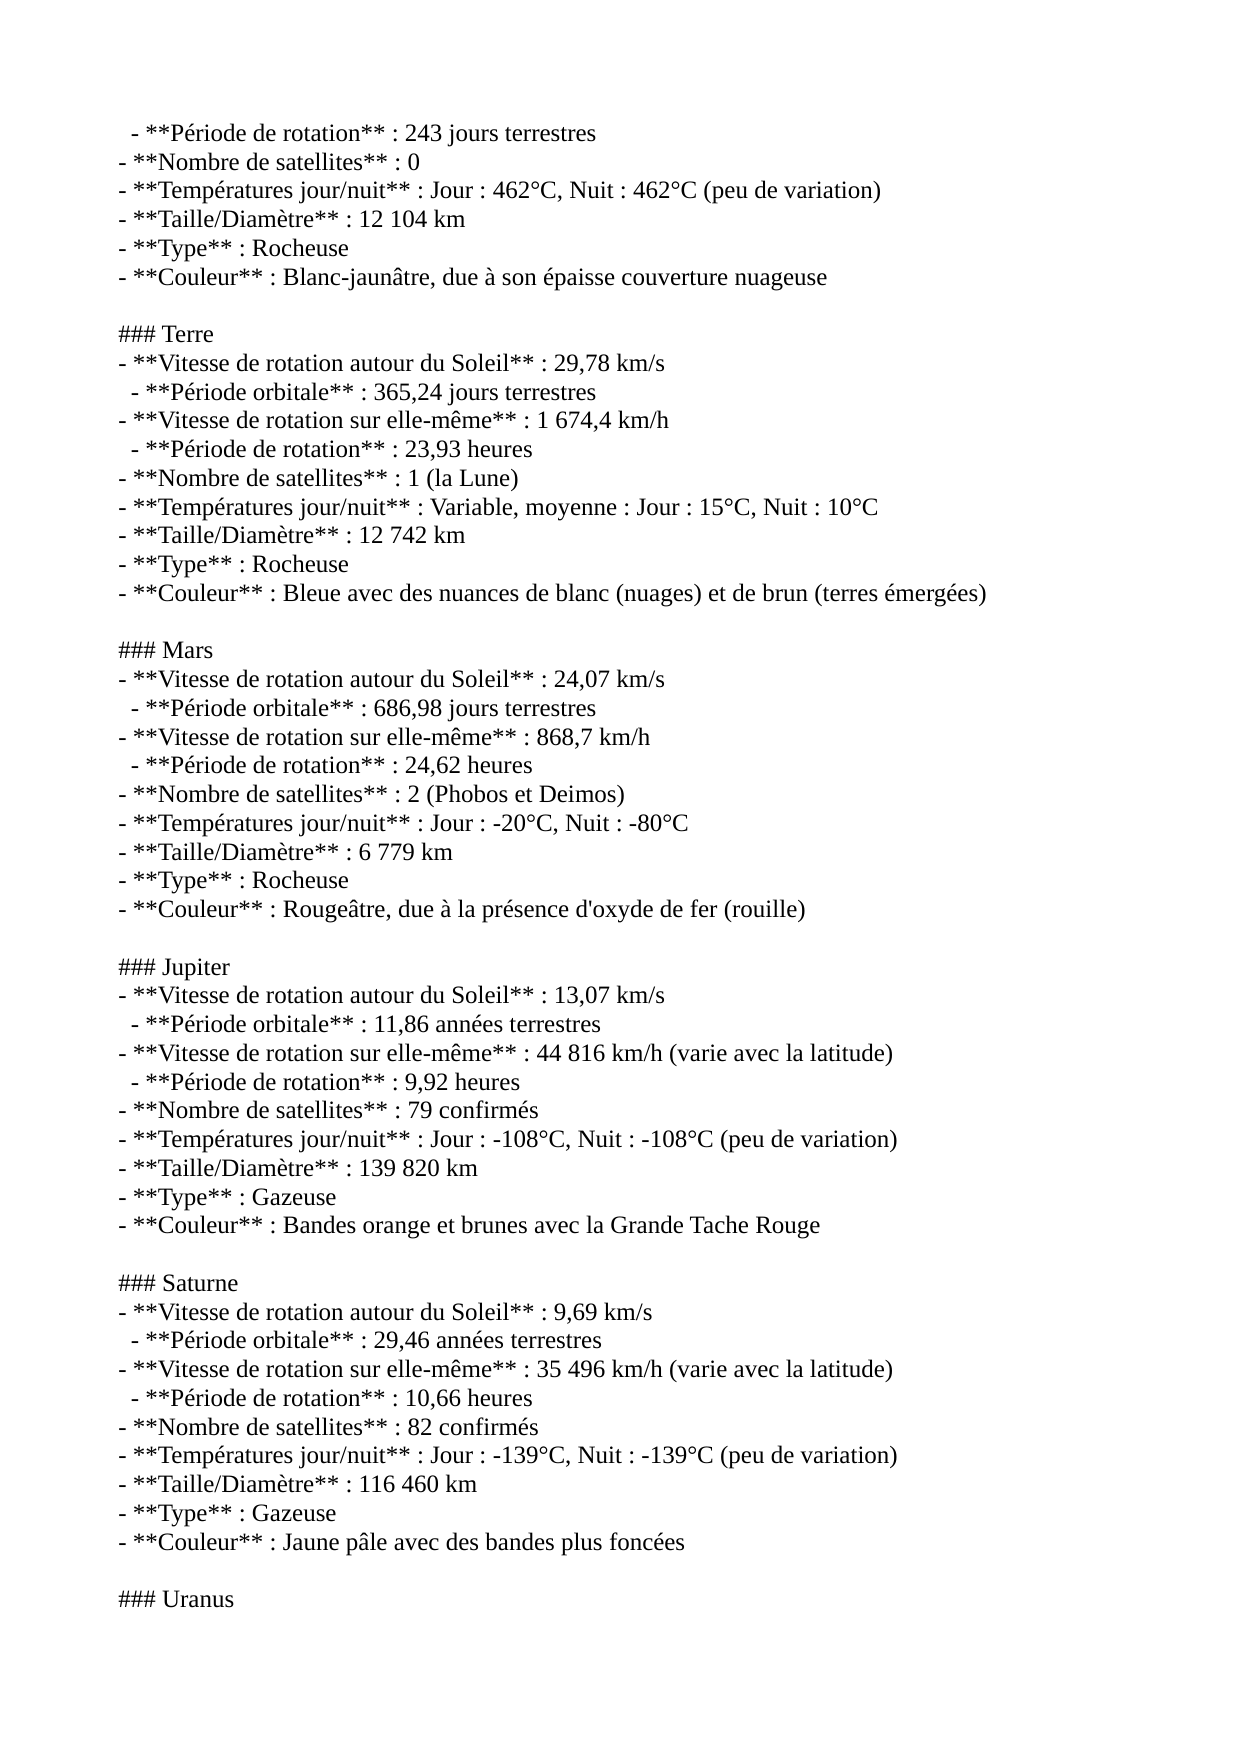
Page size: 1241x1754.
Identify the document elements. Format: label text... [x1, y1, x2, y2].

text - **Période de rotation** : 243 jours terrestres - **Nombre de satellites** : 0 - **Températures jour/nuit** : Jour : 462°C, Nuit : 462°C (peu de variation) - **Taille/Diamètre** : 12 104 km - **Type** : Rocheuse - **Couleur** : Blanc-jaunâtre, due à son épaisse couverture nuageuse ### Terre - **Vitesse de rotation autour du Soleil** : 29,78 km/s - **Période orbitale** : 365,24 jours terrestres - **Vitesse de rotation sur elle-même** : 1 674,4 km/h - **Période de rotation** : 23,93 heures - **Nombre de satellites** : 1 (la Lune) - **Températures jour/nuit** : Variable, moyenne : Jour : 15°C, Nuit : 10°C - **Taille/Diamètre** : 12 742 km - **Type** : Rocheuse - **Couleur** : Bleue avec des nuances de blanc (nuages) et de brun (terres émergées) ### Mars - **Vitesse de rotation autour du Soleil** : 24,07 km/s - **Période orbitale** : 686,98 jours terrestres - **Vitesse de rotation sur elle-même** : 868,7 km/h - **Période de rotation** : 24,62 heures - **Nombre de satellites** : 2 (Phobos et Deimos) - **Températures jour/nuit** : Jour : -20°C, Nuit : -80°C - **Taille/Diamètre** : 6 779 km - **Type** : Rocheuse - **Couleur** : Rougeâtre, due à la présence d'oxyde de fer (rouille) ### Jupiter - **Vitesse de rotation autour du Soleil** : 13,07 km/s - **Période orbitale** : 11,86 années terrestres - **Vitesse de rotation sur elle-même** : 44 816 km/h (varie avec la latitude) - **Période de rotation** : 9,92 heures - **Nombre de satellites** : 79 confirmés - **Températures jour/nuit** : Jour : -108°C, Nuit : -108°C (peu de variation) - **Taille/Diamètre** : 139 820 km - **Type** : Gazeuse - **Couleur** : Bandes orange et brunes avec la Grande Tache Rouge ### Saturne - **Vitesse de rotation autour du Soleil** : 9,69 km/s - **Période orbitale** : 29,46 années terrestres - **Vitesse de rotation sur elle-même** : 35 496 km/h (varie avec la latitude) - **Période de rotation** : 10,66 heures - **Nombre de satellites** : 82 confirmés - **Températures jour/nuit** : Jour : -139°C, Nuit : -139°C (peu de variation) - **Taille/Diamètre** : 116 460 km - **Type** : Gazeuse - **Couleur** : Jaune pâle avec des bandes plus foncées ### Uranus [118, 118, 1122, 1613]
